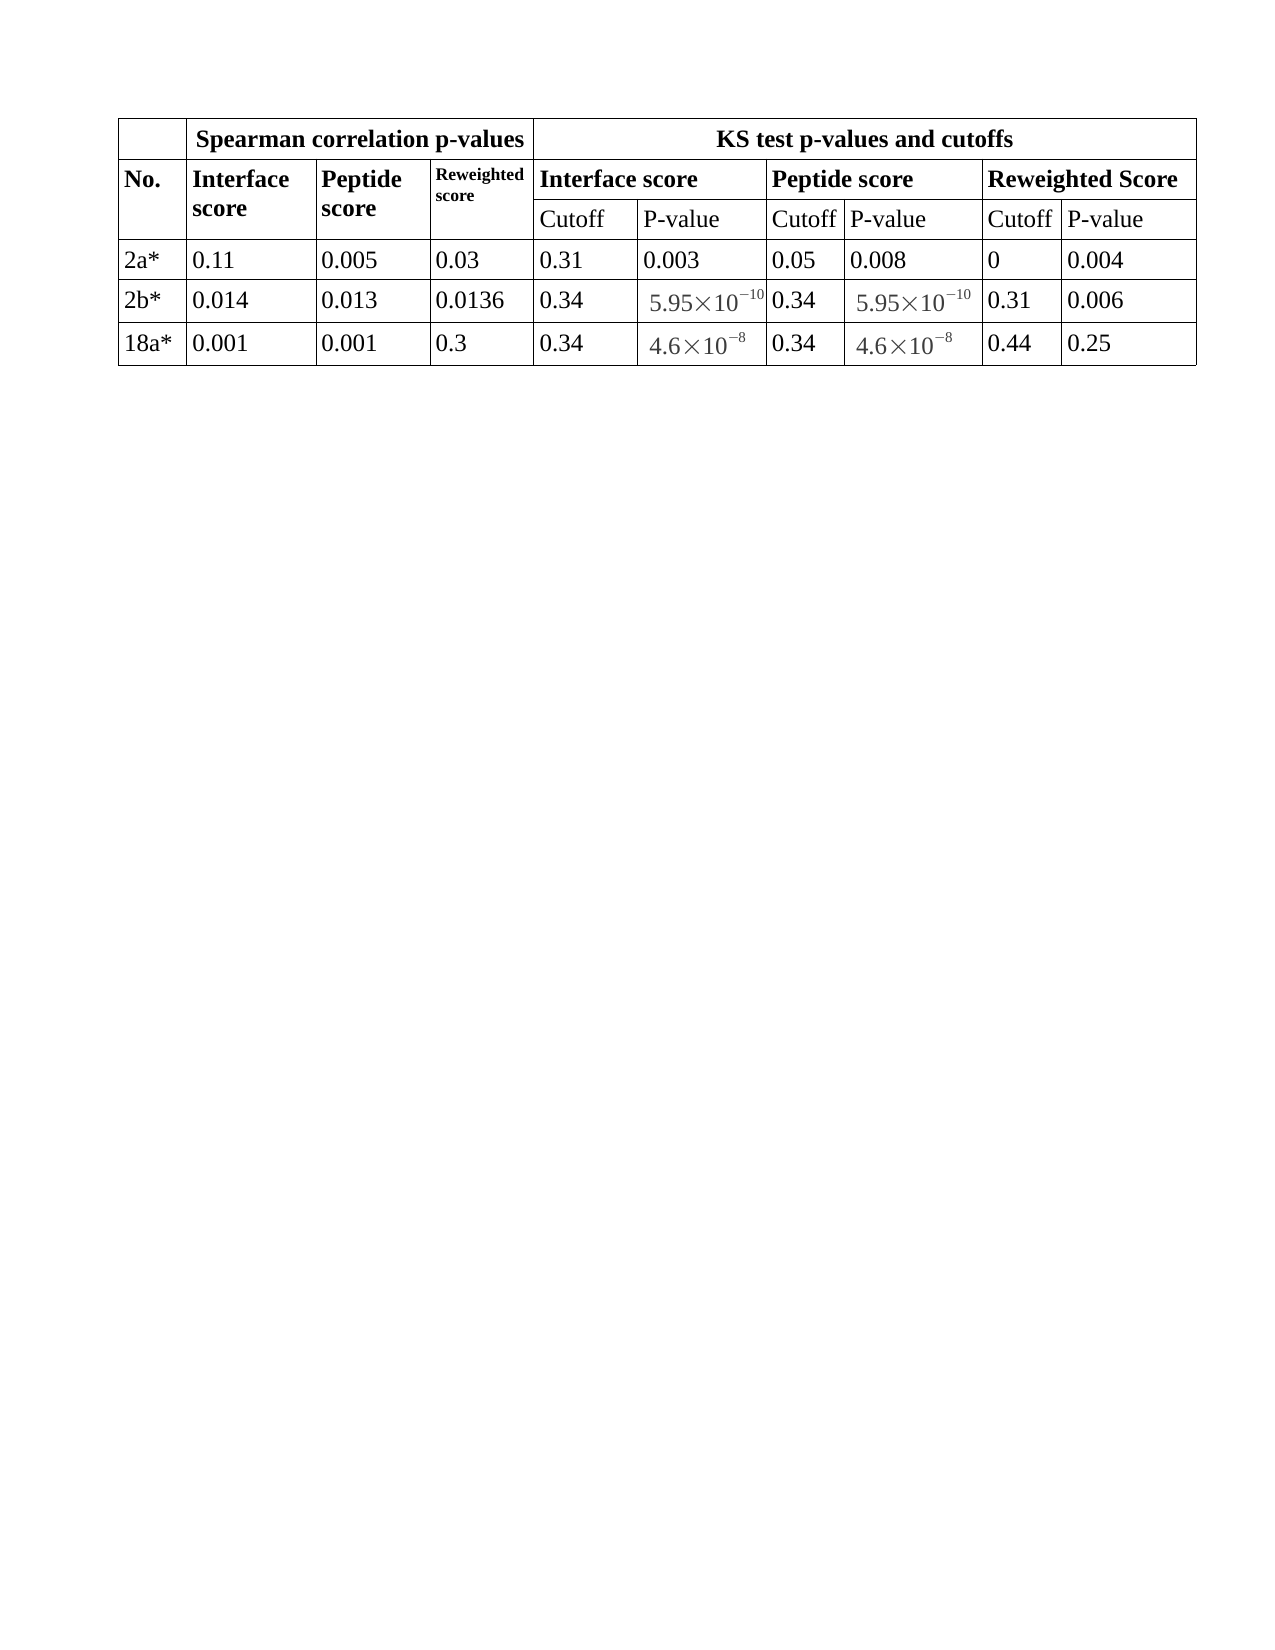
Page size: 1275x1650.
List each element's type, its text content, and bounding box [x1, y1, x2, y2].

table_cell 0.005 [317, 240, 430, 279]
table_cell 0.3 [431, 323, 533, 365]
table_cell Interface score [534, 160, 766, 199]
table_cell 2b* [119, 280, 186, 322]
table_cell 0.31 [983, 280, 1061, 322]
table_cell 2a* [119, 240, 186, 279]
table_cell 0.44 [983, 323, 1061, 365]
table_cell 0.25 [1062, 323, 1196, 365]
table_cell [845, 280, 982, 322]
table_cell Cutoff [983, 200, 1061, 239]
table_header Spearman correlation p-values [187, 119, 533, 158]
table_cell 0.34 [767, 280, 844, 322]
table_cell 0 [983, 240, 1061, 279]
table_cell 0.003 [638, 240, 766, 279]
table_cell Peptide score [767, 160, 982, 199]
table_cell 0.001 [317, 323, 430, 365]
table_cell 0.008 [845, 240, 982, 279]
table_cell Reweighted Score [983, 160, 1196, 199]
table_cell Interface score [187, 160, 316, 239]
table_cell No. [119, 160, 186, 239]
table_cell 0.31 [534, 240, 637, 279]
table_cell P-value [638, 200, 766, 239]
table_cell 18a* [119, 323, 186, 365]
table_cell 0.014 [187, 280, 316, 322]
table_cell Peptide score [317, 160, 430, 239]
table_cell 0.05 [767, 240, 844, 279]
table_cell [845, 323, 982, 365]
table_cell [638, 323, 766, 365]
table_cell P-value [845, 200, 982, 239]
table_cell Cutoff [534, 200, 637, 239]
table_cell 0.34 [534, 323, 637, 365]
table_cell 0.34 [767, 323, 844, 365]
table_cell 0.03 [431, 240, 533, 279]
table_header [119, 119, 186, 158]
table_cell 0.11 [187, 240, 316, 279]
table_cell 0.0136 [431, 280, 533, 322]
table_cell 0.013 [317, 280, 430, 322]
table_cell 0.004 [1062, 240, 1196, 279]
table_cell 0.001 [187, 323, 316, 365]
table_cell 0.34 [534, 280, 637, 322]
table_cell 0.006 [1062, 280, 1196, 322]
table_cell P-value [1062, 200, 1196, 239]
table_cell [638, 280, 766, 322]
table_header KS test p-values and cutoffs [534, 119, 1196, 158]
table_cell Cutoff [767, 200, 844, 239]
table_cell Reweighted score [431, 160, 533, 239]
